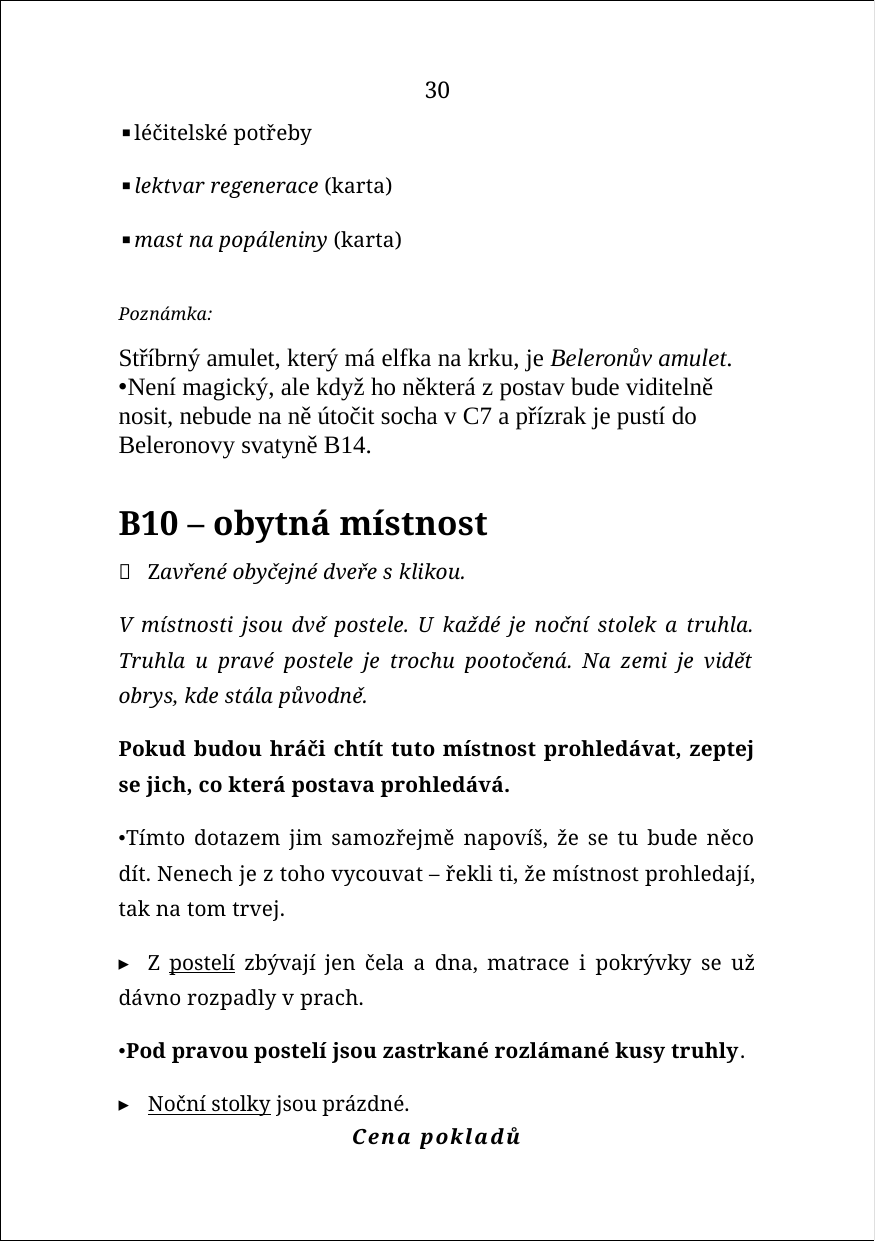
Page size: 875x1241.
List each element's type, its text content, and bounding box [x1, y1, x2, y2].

list Pod pravou postelí jsou zastrkané rozlámané kusy truhly. [118, 1036, 756, 1065]
list léčitelské potřeby [118, 118, 756, 147]
text ▸ Z⁠ postelí zbývají jen čela a⁠ dna, matrace i⁠ pokrývky se už dávno rozpadly v⁠ prach. [118, 948, 756, 1012]
text Stříbrný amulet, který má elfka na krku, je Beleronův amulet. [118, 343, 756, 372]
text Pokud budou hráči chtít tuto místnost prohledávat, zeptej se jich, co která postava prohledává. [118, 734, 756, 798]
subtitle B10 – obytná místnost [118, 500, 756, 545]
text ▸ Noční stolky jsou prázdné. [118, 1089, 756, 1118]
text 🚪 Zavřené obyčejné dveře s⁠ klikou. [118, 557, 756, 586]
text Poznámka: [118, 302, 756, 326]
list Není magický, ale když ho některá z⁠ postav bude viditelně nosit, nebude na ně útočit socha v⁠ C7 a⁠ přízrak je pustí do Beleronovy svatyně B14. [118, 372, 756, 458]
text V⁠ místnosti jsou dvě postele. U⁠ každé je noční stolek a⁠ truhla. Truhla u⁠ pravé postele je trochu pootočená. Na zemi je vidět obrys, kde stála původně. [118, 610, 756, 710]
list Tímto dotazem jim samozřejmě napovíš, že se tu bude něco dít. Nenech je z⁠ toho vycouvat – řekli ti, že místnost prohledají, tak na tom trvej. [118, 823, 756, 923]
list lektvar regenerace (karta) [118, 171, 756, 200]
list mast na popáleniny (karta) [118, 225, 756, 253]
